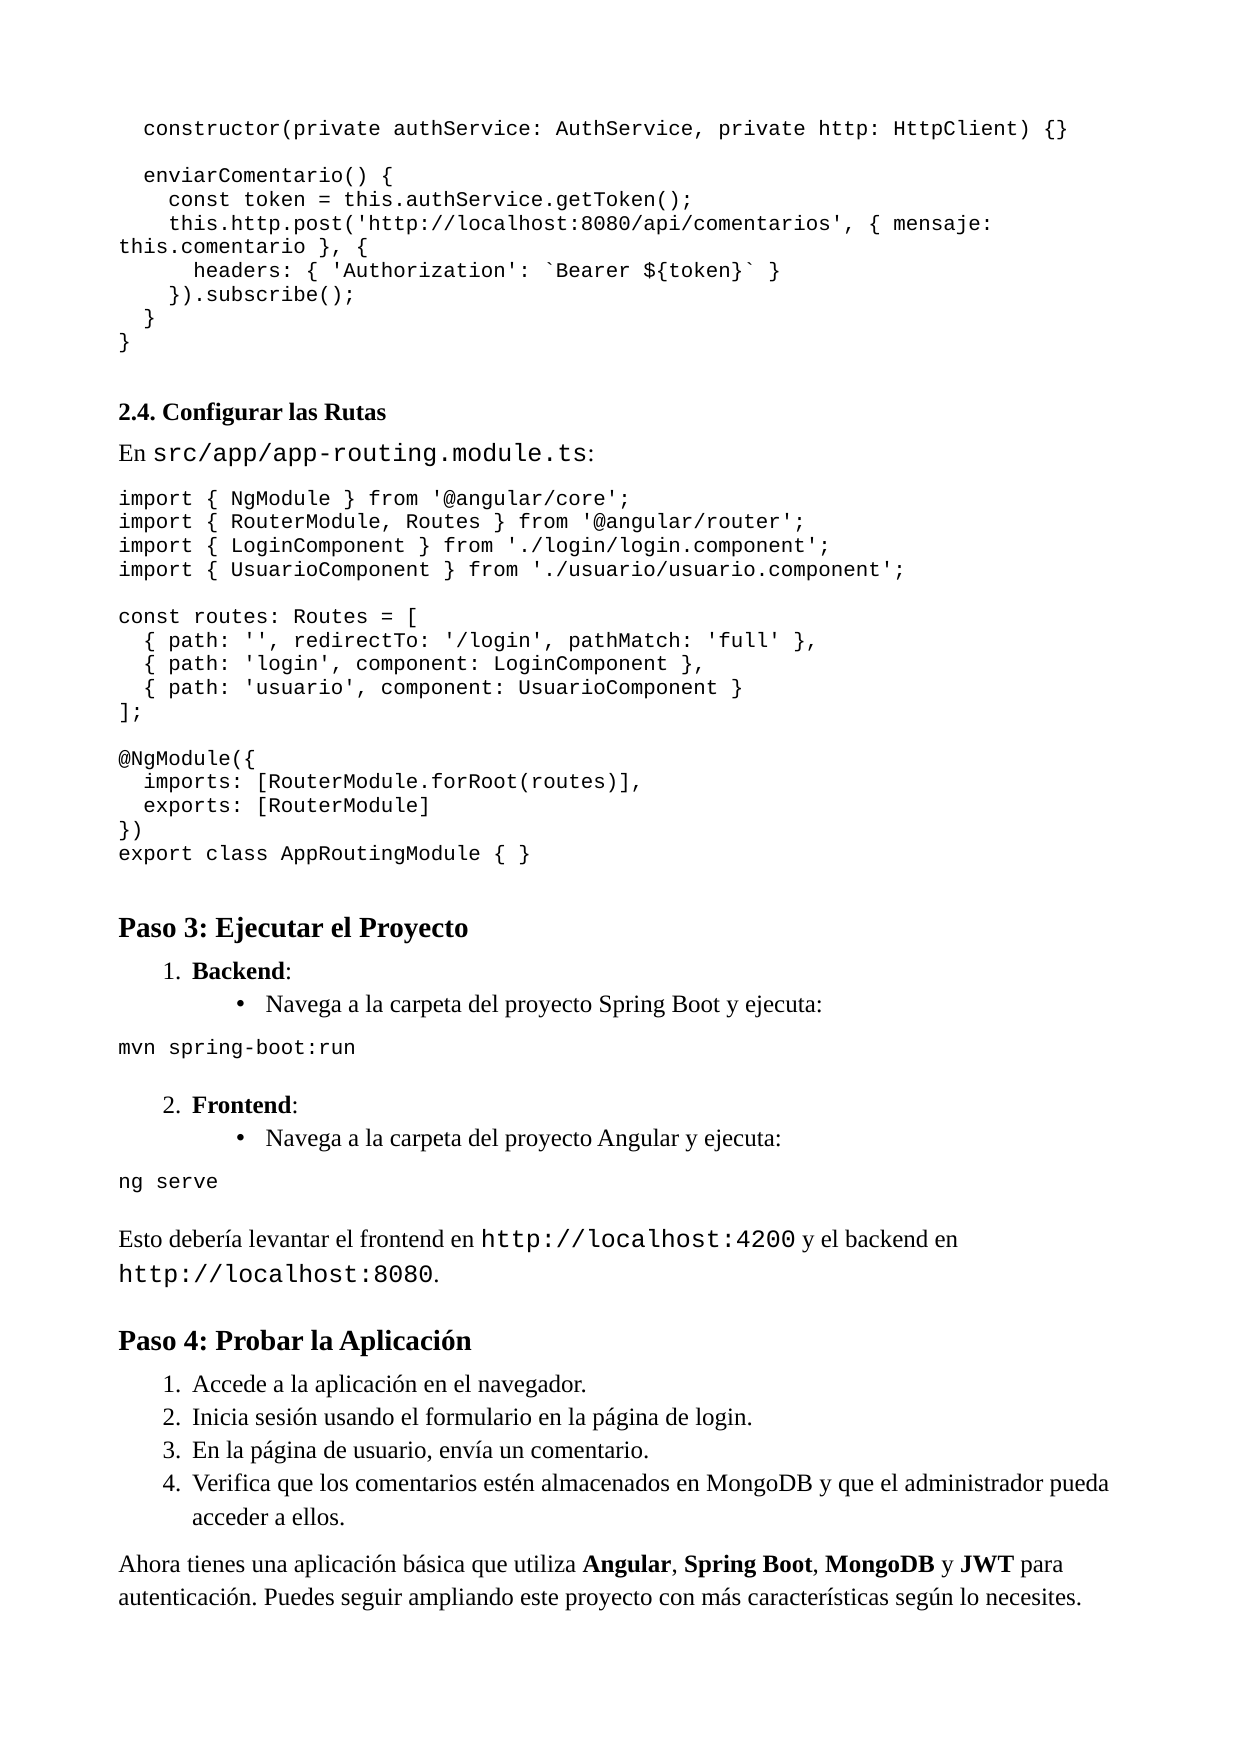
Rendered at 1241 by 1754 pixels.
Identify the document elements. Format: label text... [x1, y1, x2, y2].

text import { NgModule } from '@angular/core'; [118, 488, 1122, 511]
text { path: 'login', component: LoginComponent }, [118, 653, 1122, 677]
list En la página de usuario, envía un comentario. [162, 1436, 1122, 1464]
text En src/app/app-routing.module.ts: [118, 438, 1122, 469]
text const token = this.authService.getToken(); [118, 189, 1122, 213]
subtitle Paso 4: Probar la Aplicación [118, 1323, 1122, 1357]
text export class AppRoutingModule { } [118, 842, 1122, 866]
list Inicia sesión usando el formulario en la página de login. [162, 1402, 1122, 1431]
list Frontend: [162, 1090, 1122, 1119]
text import { RouterModule, Routes } from '@angular/router'; [118, 511, 1122, 535]
text @NgModule({ [118, 748, 1122, 772]
text }).subscribe(); [118, 284, 1122, 307]
text import { LoginComponent } from './login/login.component'; [118, 535, 1122, 559]
text imports: [RouterModule.forRoot(routes)], [118, 772, 1122, 795]
list Verifica que los comentarios estén almacenados en MongoDB y que el administrador pueda acceder a ellos. [162, 1468, 1122, 1530]
text { path: '', redirectTo: '/login', pathMatch: 'full' }, [118, 630, 1122, 653]
list Backend: [162, 956, 1122, 985]
text }) [118, 819, 1122, 842]
subtitle 2.4. Configurar las Rutas [118, 397, 1122, 425]
list Navega a la carpeta del proyecto Spring Boot y ejecuta: [236, 989, 1122, 1018]
text ]; [118, 701, 1122, 724]
text Esto debería levantar el frontend en http://localhost:4200 y el backend en http://localhost:8080. [118, 1224, 1122, 1290]
text { path: 'usuario', component: UsuarioComponent } [118, 677, 1122, 701]
text mvn spring-boot:run [118, 1037, 1122, 1061]
text } [118, 331, 1122, 354]
list Navega a la carpeta del proyecto Angular y ejecuta: [236, 1123, 1122, 1152]
list Accede a la aplicación en el navegador. [162, 1369, 1122, 1398]
text Ahora tienes una aplicación básica que utiliza Angular, Spring Boot, MongoDB y JWT para autenticación. Puedes seguir ampliando este proyecto con más características según lo necesites. [118, 1549, 1122, 1611]
text } [118, 307, 1122, 331]
text constructor(private authService: AuthService, private http: HttpClient) {} [118, 118, 1122, 142]
text this.http.post('http://localhost:8080/api/comentarios', { mensaje: this.comentario }, { [118, 213, 1122, 260]
text ng serve [118, 1171, 1122, 1194]
text exports: [RouterModule] [118, 795, 1122, 819]
text enviarComentario() { [118, 165, 1122, 189]
text const routes: Routes = [ [118, 606, 1122, 630]
text headers: { 'Authorization': `Bearer ${token}` } [118, 260, 1122, 284]
text import { UsuarioComponent } from './usuario/usuario.component'; [118, 559, 1122, 582]
subtitle Paso 3: Ejecutar el Proyecto [118, 910, 1122, 944]
